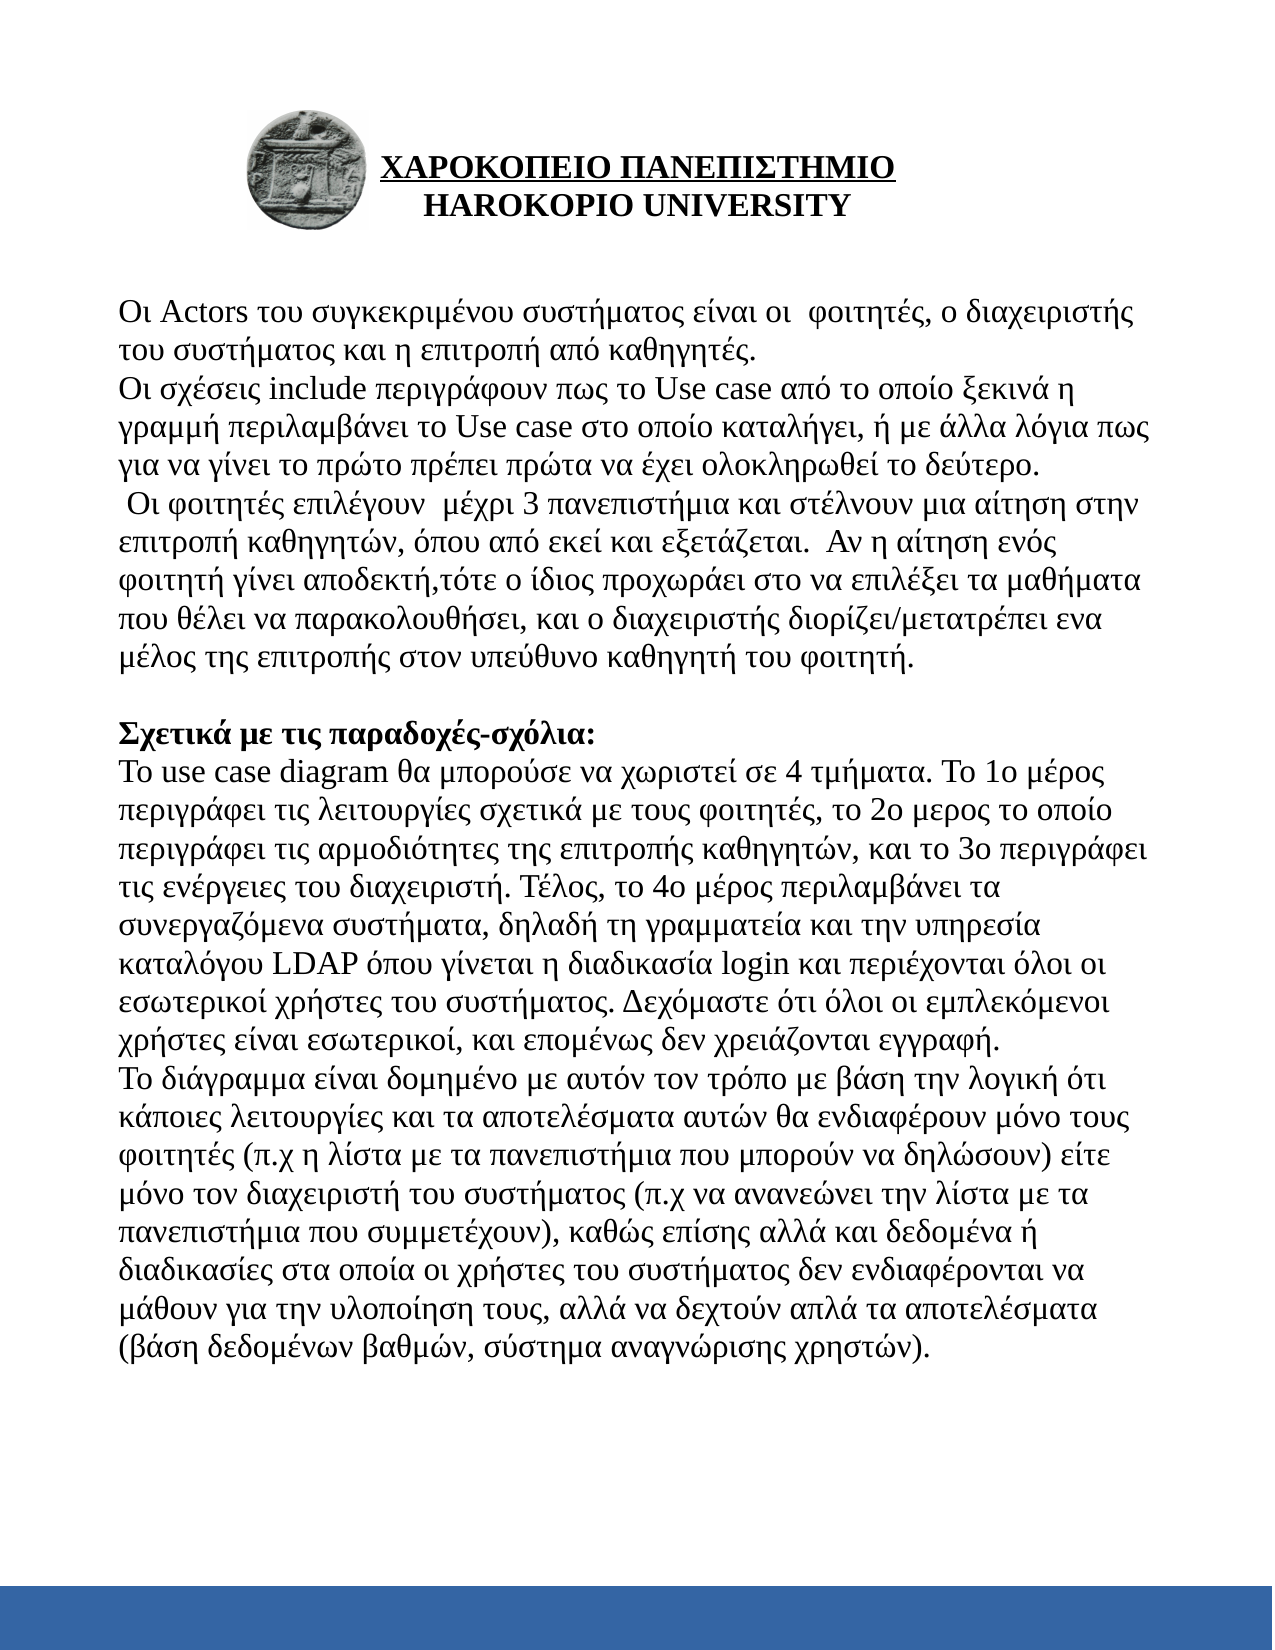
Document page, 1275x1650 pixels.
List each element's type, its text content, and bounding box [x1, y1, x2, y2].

text Το διάγραμμα είναι δομημένο με αυτόν τον τρόπο με βάση την λογική ότι κάποιες λειτουργίες και τα αποτελέσματα αυτών θα ενδιαφέρουν μόνο τους φοιτητές (π.χ η λίστα με τα πανεπιστήμια που μπορούν να δηλώσουν) είτε μόνο τον διαχειριστή του συστήματος (π.χ να ανανεώνει την λίστα με τα πανεπιστήμια που συμμετέχουν), καθώς επίσης αλλά και δεδομένα ή διαδικασίες στα οποία οι χρήστες του συστήματος δεν ενδιαφέρονται να μάθουν για την υλοποίηση τους, αλλά να δεχτούν απλά τα αποτελέσματα (βάση δεδομένων βαθμών, σύστημα αναγνώρισης χρηστών). [118, 1058, 1157, 1365]
picture [246, 110, 369, 230]
text Οι σχέσεις include περιγράφουν πως το Use case από το οποίο ξεκινά η γραμμή περιλαμβάνει το Use case στο οποίο καταλήγει, ή με άλλα λόγια πως για να γίνει το πρώτο πρέπει πρώτα να έχει ολοκληρωθεί το δεύτερο. [118, 368, 1157, 483]
text Οι Actors του συγκεκριμένου συστήματος είναι οι φοιτητές, ο διαχειριστής του συστήματος και η επιτροπή από καθηγητές. [118, 291, 1157, 368]
text Το use case diagram θα μπορούσε να χωριστεί σε 4 τμήματα. Το 1ο μέρος περιγράφει τις λειτουργίες σχετικά με τους φοιτητές, το 2ο μερος το οποίο περιγράφει τις αρμοδιότητες της επιτροπής καθηγητών, και το 3ο περιγράφει τις ενέργειες του διαχειριστή. Τέλος, το 4ο μέρος περιλαμβάνει τα συνεργαζόμενα συστήματα, δηλαδή τη γραμματεία και την υπηρεσία καταλόγου LDAP όπου γίνεται η διαδικασία login και περιέχονται όλοι οι εσωτερικοί χρήστες του συστήματος. Δεχόμαστε ότι όλοι οι εμπλεκόμενοι χρήστες είναι εσωτερικοί, και επομένως δεν χρειάζονται εγγραφή. [118, 751, 1157, 1058]
text Οι φοιτητές επιλέγουν μέχρι 3 πανεπιστήμια και στέλνουν μια αίτηση στην επιτροπή καθηγητών, όπου από εκεί και εξετάζεται. Αν η αίτηση ενός φοιτητή γίνει αποδεκτή,τότε ο ίδιος προχωράει στο να επιλέξει τα μαθήματα που θέλει να παρακολουθήσει, και ο διαχειριστής διορίζει/μετατρέπει ενα μέλος της επιτροπής στον υπεύθυνο καθηγητή του φοιτητή. [118, 483, 1157, 675]
text Σχετικά με τις παραδοχές-σχόλια: [118, 713, 1157, 751]
